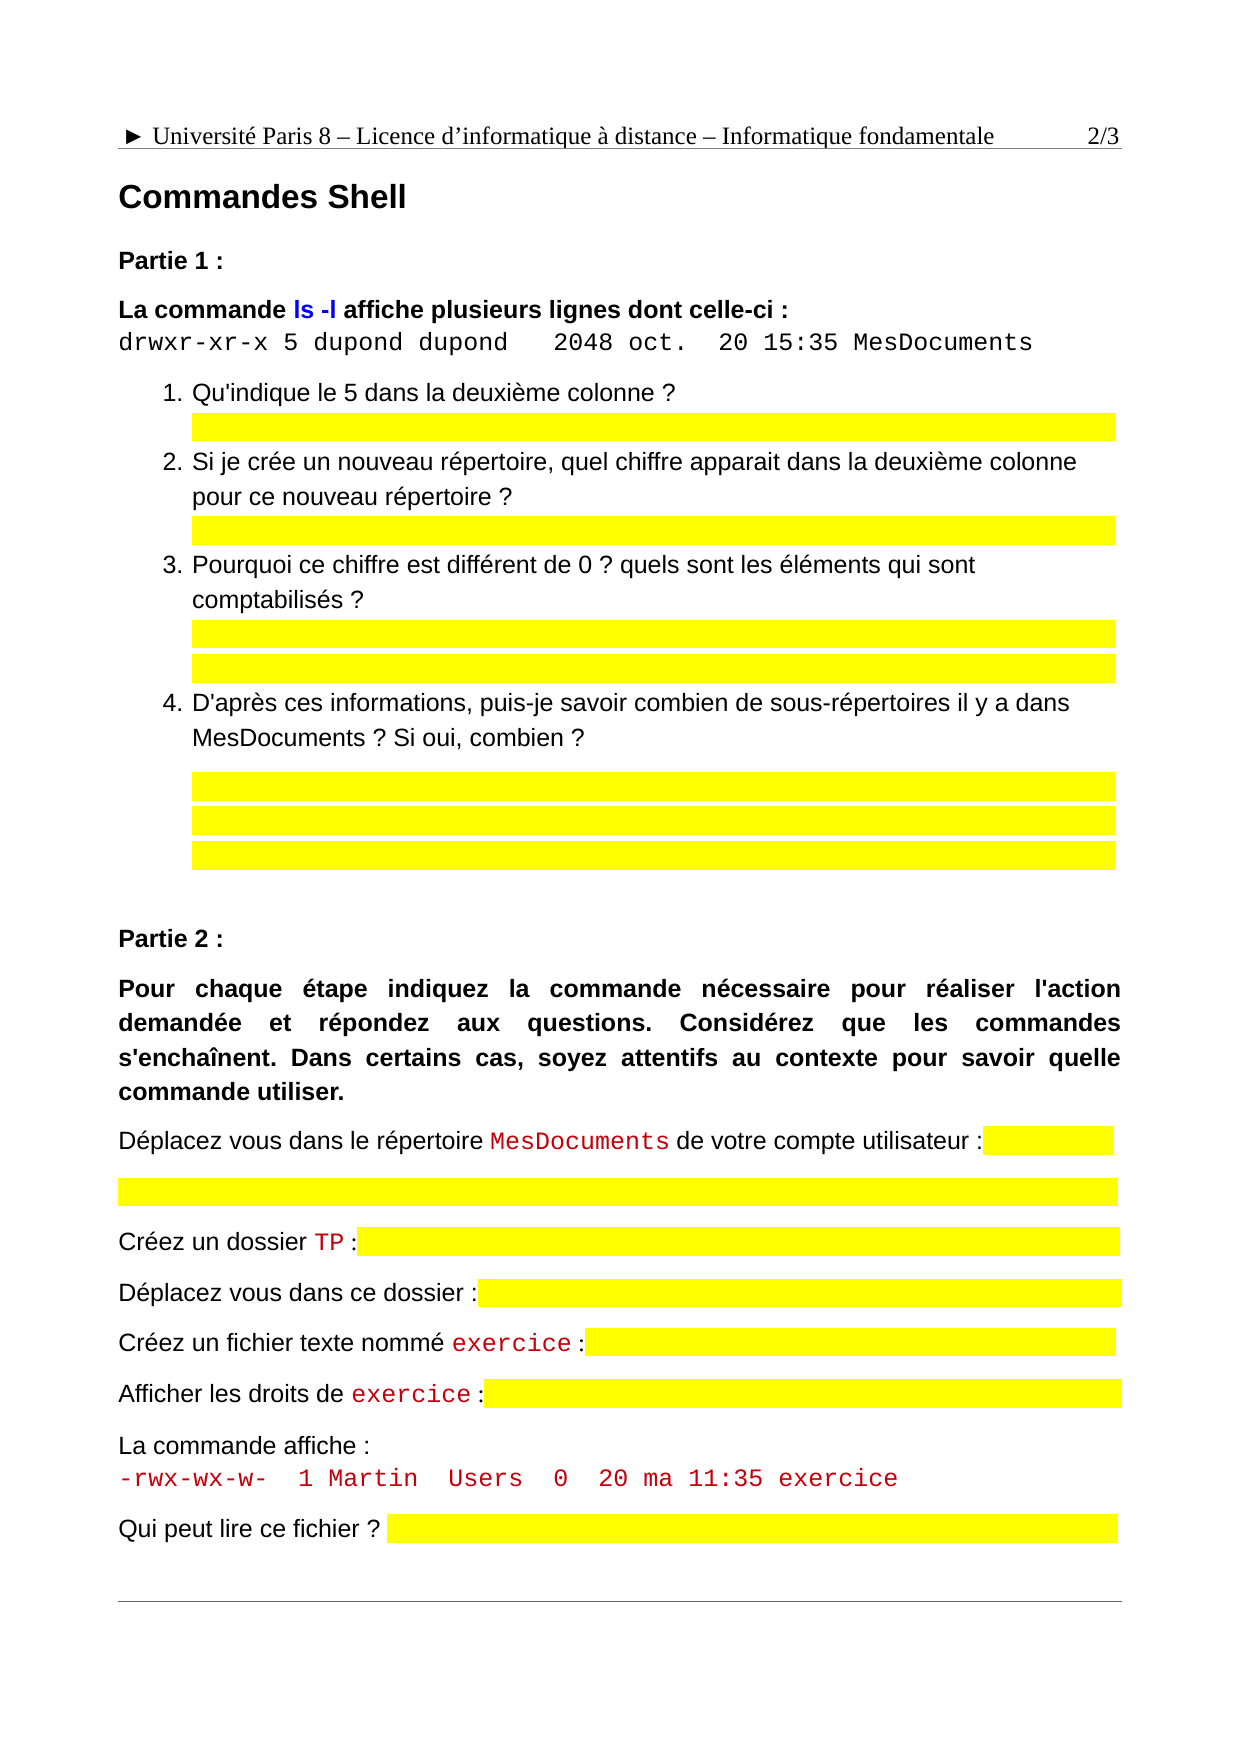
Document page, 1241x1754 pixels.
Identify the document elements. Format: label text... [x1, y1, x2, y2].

text La commande affiche : -rwx-wx-w- 1 Martin Users 0 20 ma 11:35 exercice [118, 1431, 1122, 1494]
text Partie 1 : [118, 246, 1122, 274]
text Qui peut lire ce fichier ? [118, 1514, 1122, 1543]
text Déplacez vous dans le répertoire MesDocuments de votre compte utilisateur : [118, 1126, 1122, 1157]
text Partie 2 : [118, 924, 1122, 953]
text Déplacez vous dans ce dossier : [118, 1278, 1122, 1307]
text Créez un fichier texte nommé exercice : [118, 1328, 1122, 1358]
text Pour chaque étape indiquez la commande nécessaire pour réaliser l'action demandée et répondez aux questions. Considérez que les commandes s'enchaînent. Dans certains cas, soyez attentifs au contexte pour savoir quelle commande utiliser. [118, 973, 1122, 1106]
list Qu'indique le 5 dans la deuxième colonne ? [162, 378, 1122, 407]
list Pourquoi ce chiffre est différent de 0 ? quels sont les éléments qui sont comptabilisés ? [162, 551, 1122, 614]
list D'après ces informations, puis-je savoir combien de sous-répertoires il y a dans MesDocuments ? Si oui, combien ? [162, 688, 1122, 752]
subtitle Commandes Shell [118, 177, 1122, 216]
list Si je crée un nouveau répertoire, quel chiffre apparait dans la deuxième colonne pour ce nouveau répertoire ? [162, 447, 1122, 510]
text Créez un dossier TP : [118, 1227, 1122, 1258]
text La commande ls -l affiche plusieurs lignes dont celle-ci : drwxr-xr-x 5 dupond dupond 2048 oct. 20 15:35 MesDocuments [118, 295, 1122, 358]
text Afficher les droits de exercice : [118, 1379, 1122, 1410]
